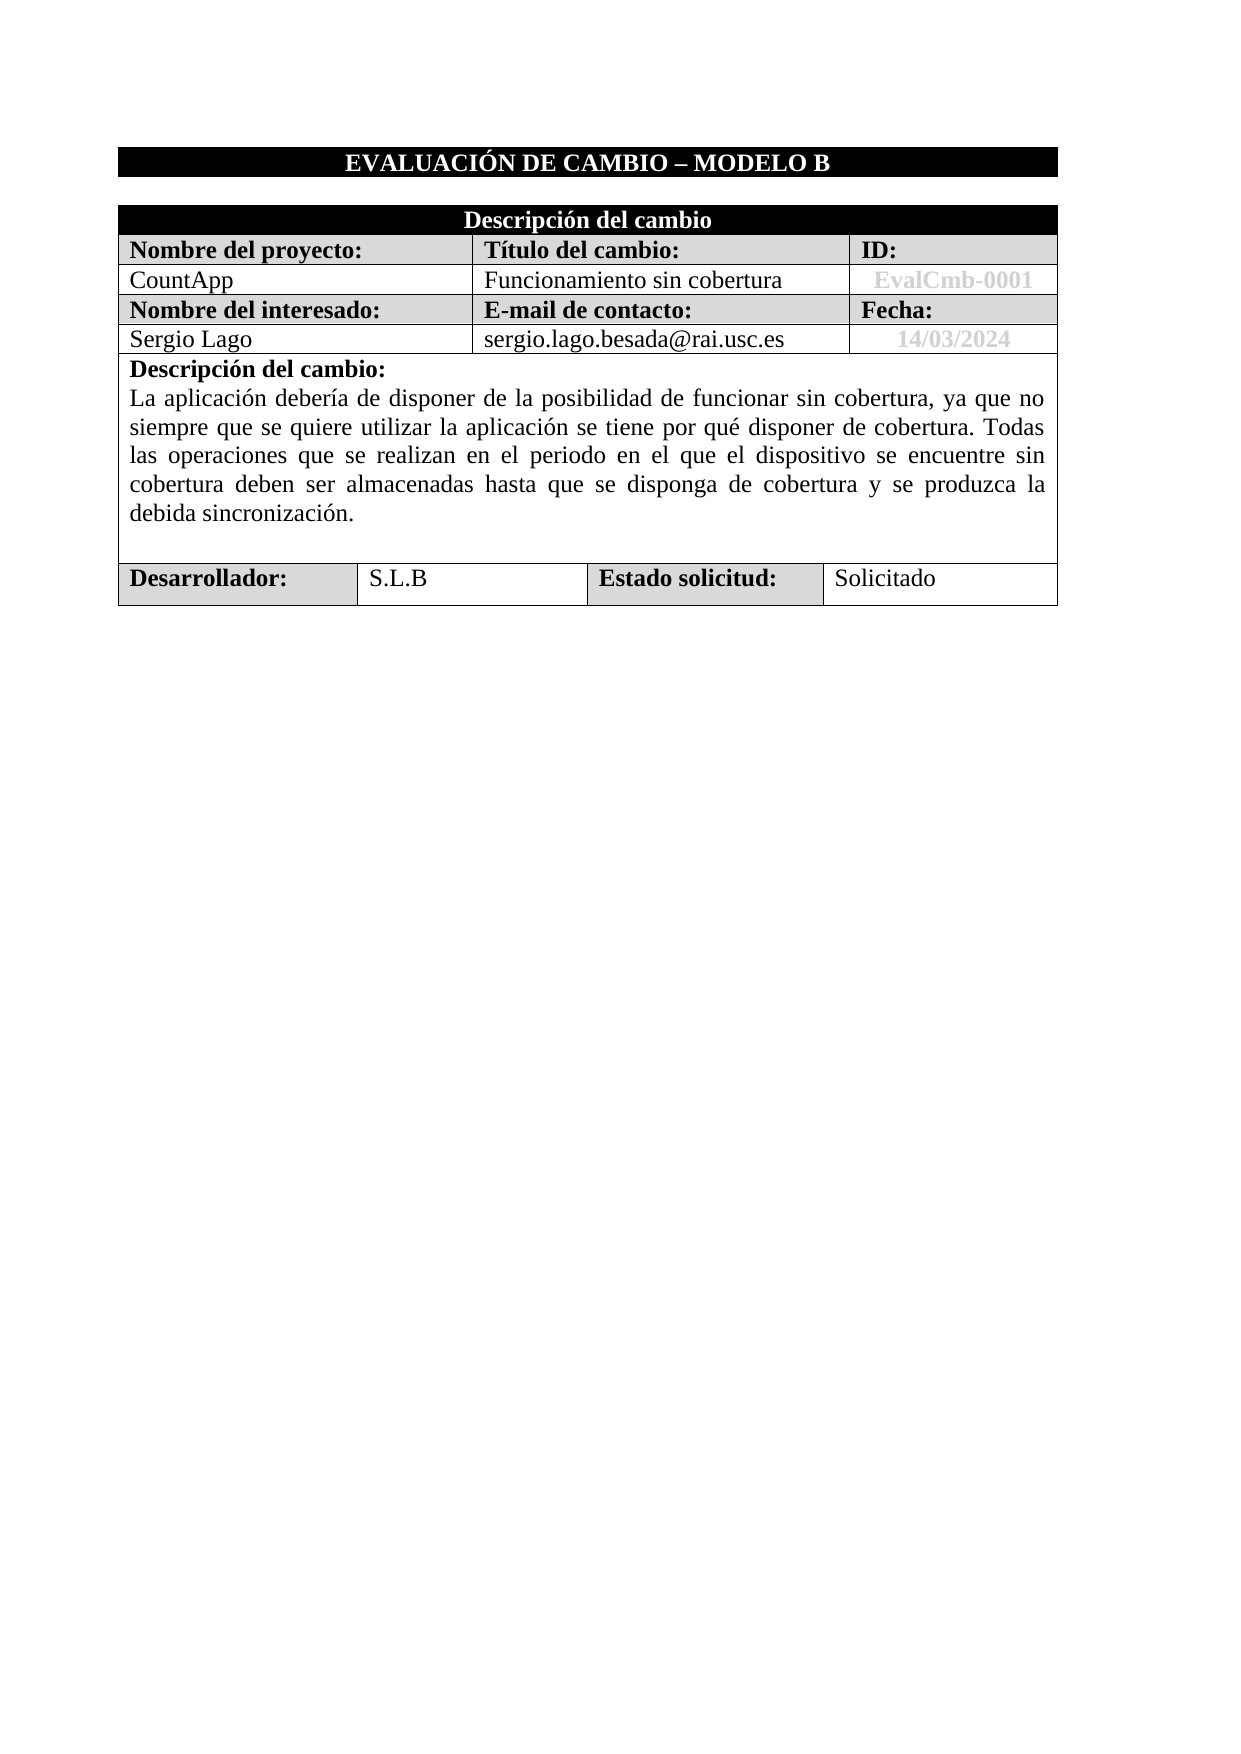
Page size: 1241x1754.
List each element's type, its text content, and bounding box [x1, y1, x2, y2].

table_cell Título del cambio: [473, 235, 849, 264]
table_cell Fecha: [850, 295, 1057, 323]
table_cell Nombre del proyecto: [119, 235, 472, 264]
table_cell sergio.lago.besada@rai.usc.es [473, 325, 849, 353]
table_cell S.L.B [358, 564, 587, 605]
table_cell E-mail de contacto: [473, 295, 849, 323]
table_cell CountApp [119, 265, 472, 294]
table_cell ID: [850, 235, 1057, 264]
table_cell Desarrollador: [119, 564, 357, 605]
table_cell Descripción del cambio [119, 205, 1057, 234]
table_cell [118, 177, 1057, 205]
table_cell 14/03/2024 [850, 325, 1057, 353]
table_cell EvalCmb-0001 [850, 265, 1057, 294]
table_header EVALUACIÓN DE CAMBIO – MODELO B [119, 148, 1057, 177]
table_cell Nombre del interesado: [119, 295, 472, 323]
table_cell Solicitado [824, 564, 1057, 605]
table_cell Sergio Lago [119, 325, 472, 353]
table_cell Funcionamiento sin cobertura [473, 265, 849, 294]
table_cell Descripción del cambio: La aplicación debería de disponer de la posibilidad de funcionar sin cobertura, ya que no siempre que se quiere utilizar la aplicación se tiene por qué disponer de cobertura. Todas las operaciones que se realizan en el periodo en el que el dispositivo se encuentre sin cobertura deben ser almacenadas hasta que se disponga de cobertura y se produzca la debida sincronización. [119, 354, 1057, 562]
table_cell Estado solicitud: [588, 564, 823, 605]
